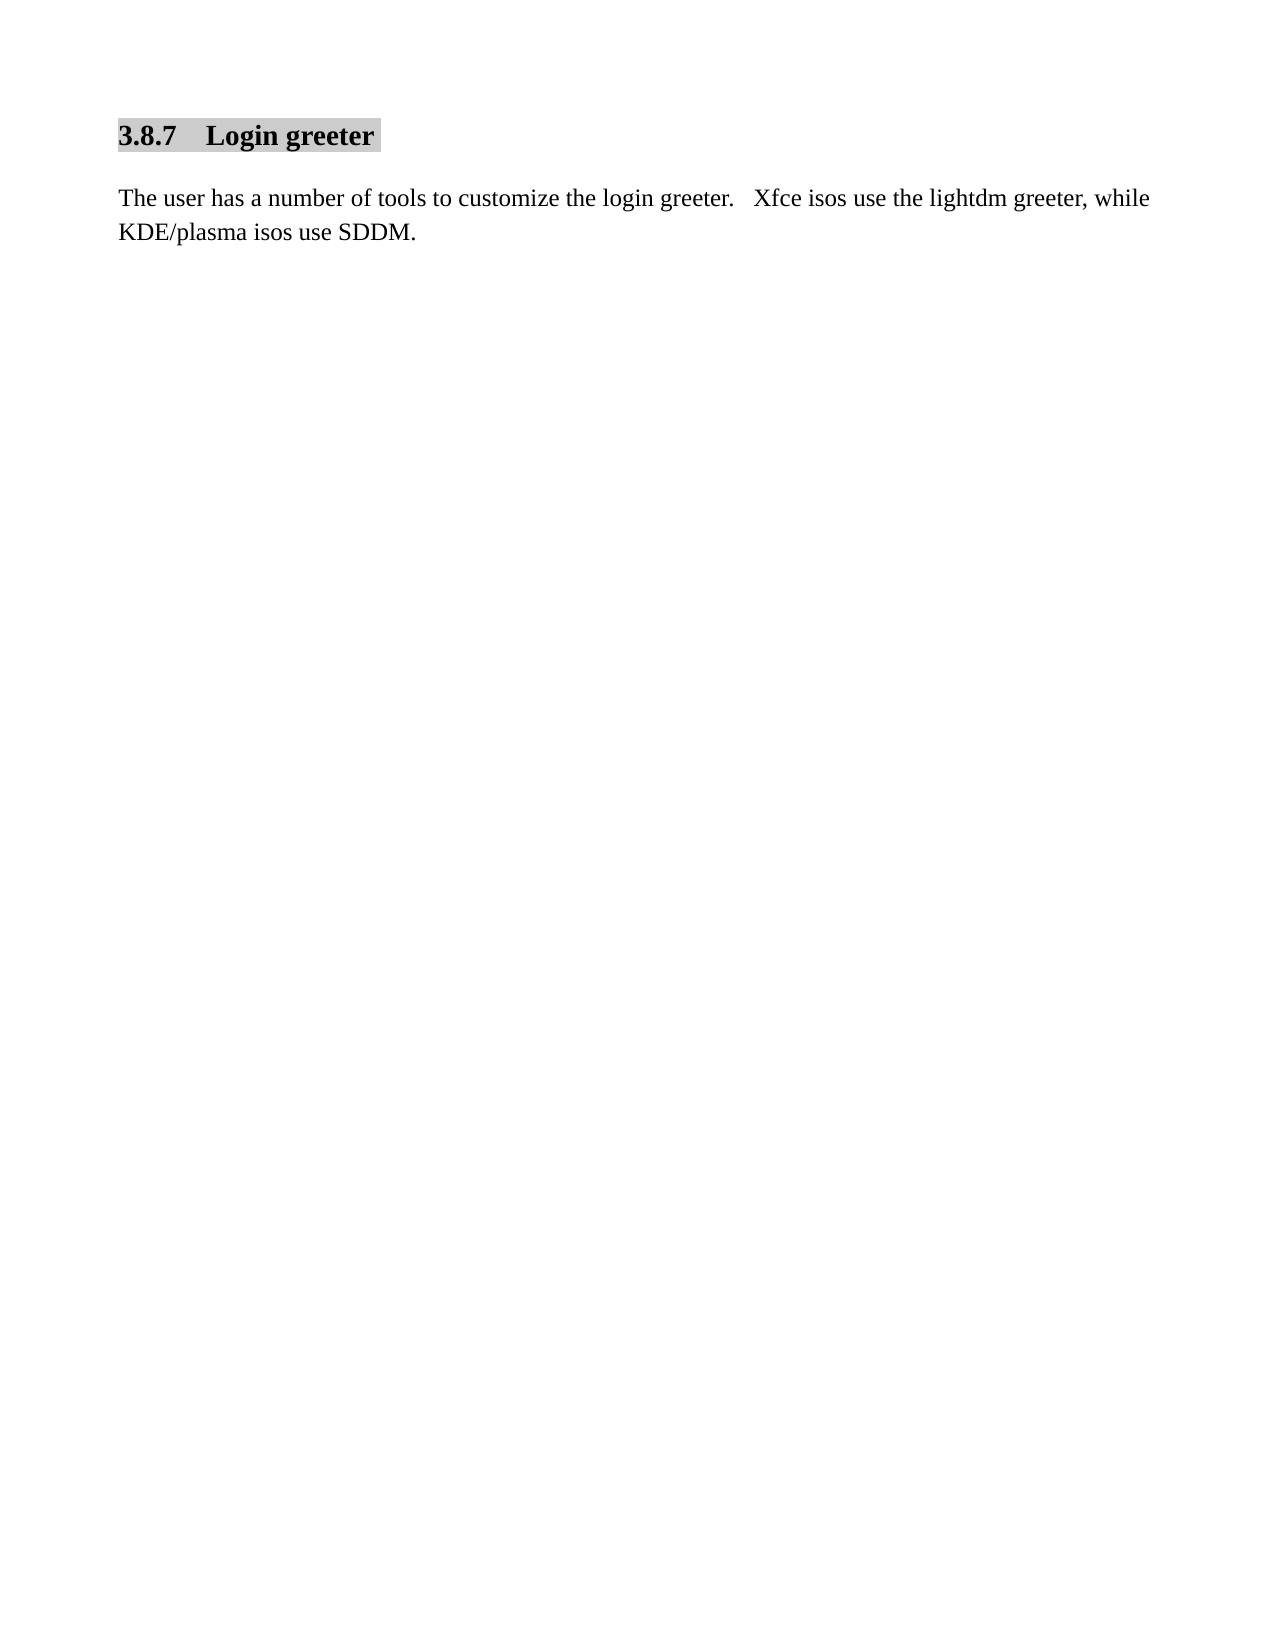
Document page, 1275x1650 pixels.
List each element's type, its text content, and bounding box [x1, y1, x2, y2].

subtitle 3.8.7 Login greeter [381, 118, 1138, 152]
text The user has a number of tools to customize the login greeter. Xfce isos use the lightdm greeter, while KDE/plasma isos use SDDM. [118, 183, 1157, 246]
